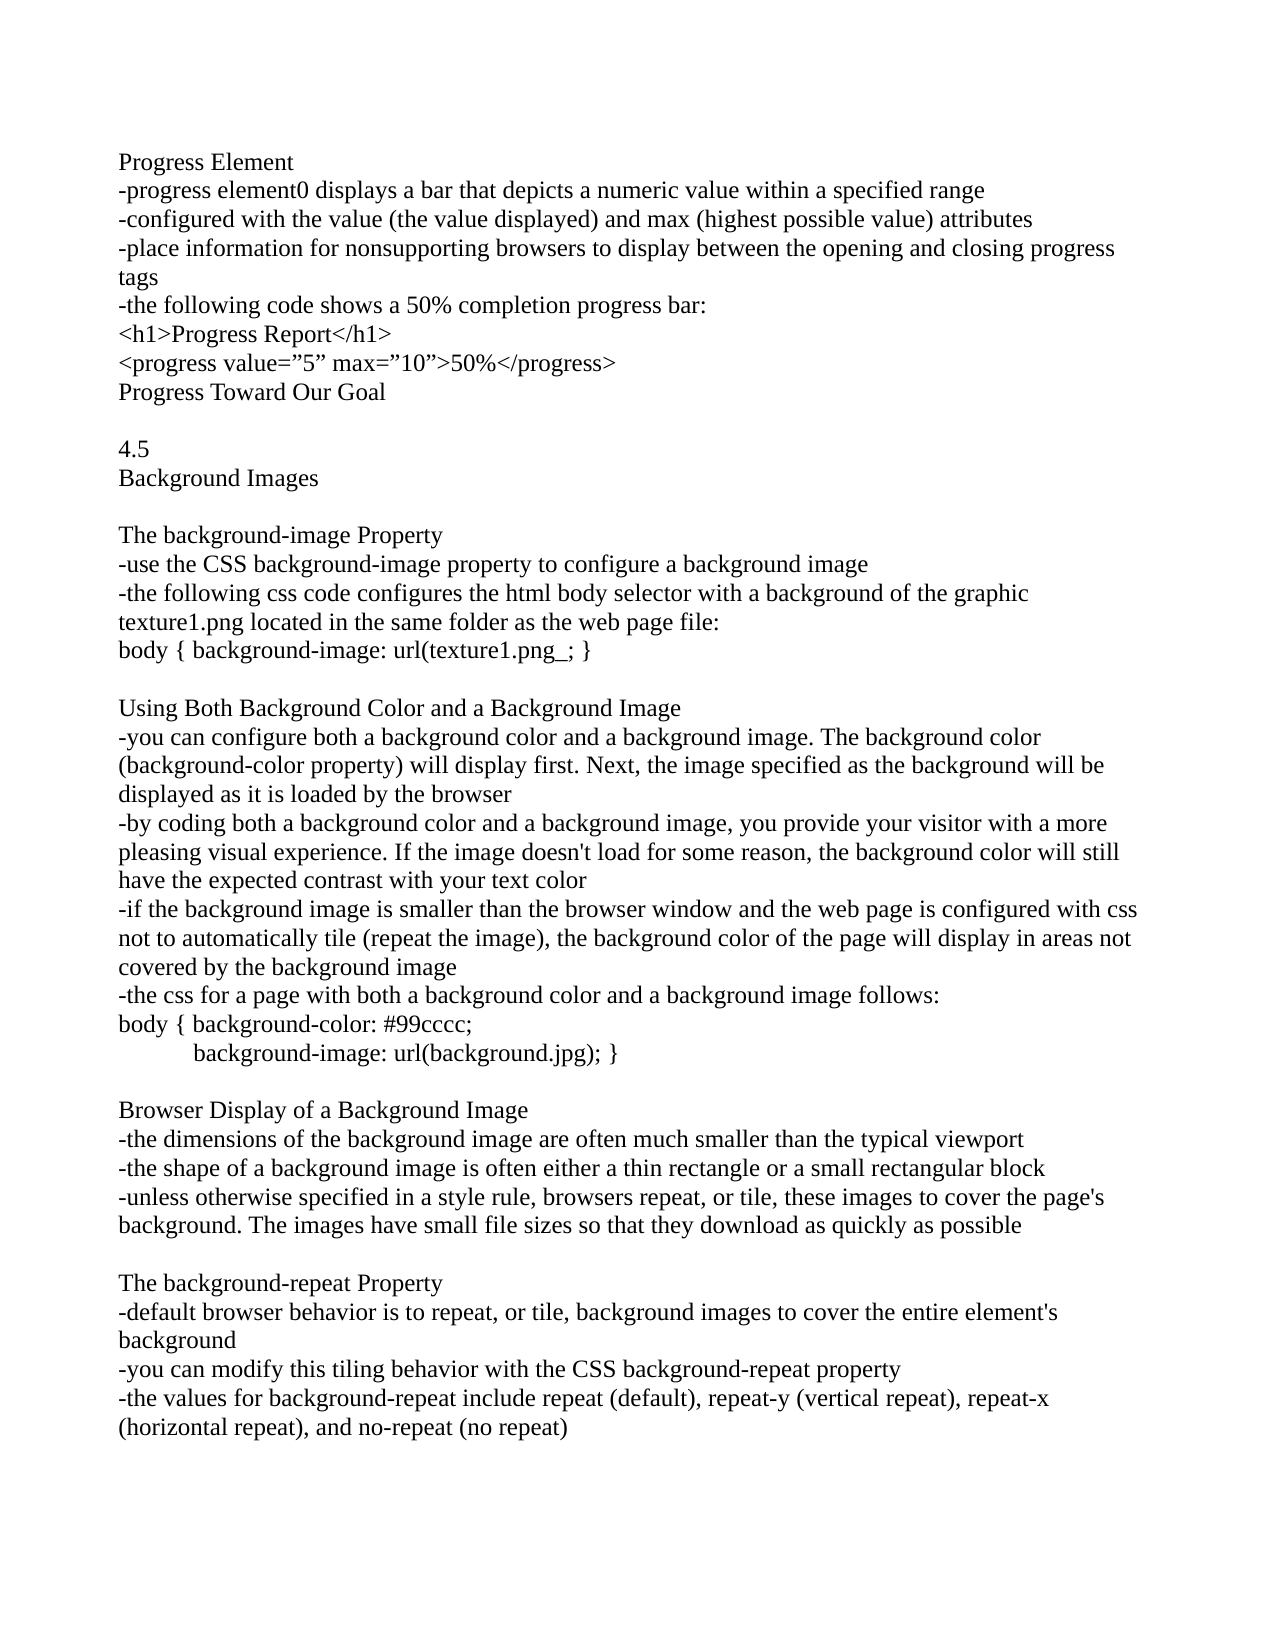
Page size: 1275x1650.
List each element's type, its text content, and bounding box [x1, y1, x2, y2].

text -the shape of a background image is often either a thin rectangle or a small rectangular block [118, 1153, 1157, 1182]
text Progress Element [118, 147, 1157, 176]
text <progress value=”5” max=”10”>50%</progress> [118, 348, 1157, 377]
text The background-repeat Property [118, 1268, 1157, 1297]
text -progress element0 displays a bar that depicts a numeric value within a specified range [118, 176, 1157, 204]
text The background-image Property [118, 521, 1157, 549]
text Progress Toward Our Goal [118, 377, 1157, 406]
text -the following code shows a 50% completion progress bar: [118, 291, 1157, 319]
text <h1>Progress Report</h1> [118, 319, 1157, 348]
text Browser Display of a Background Image [118, 1096, 1157, 1124]
text -use the CSS background-image property to configure a background image [118, 549, 1157, 578]
text -you can configure both a background color and a background image. The background color (background-color property) will display first. Next, the image specified as the background will be displayed as it is loaded by the browser [118, 722, 1157, 808]
text -the css for a page with both a background color and a background image follows: [118, 981, 1157, 1009]
text -the dimensions of the background image are often much smaller than the typical viewport [118, 1124, 1157, 1153]
text -default browser behavior is to repeat, or tile, background images to cover the entire element's background [118, 1297, 1157, 1354]
text -you can modify this tiling behavior with the CSS background-repeat property [118, 1354, 1157, 1383]
text -if the background image is smaller than the browser window and the web page is configured with css not to automatically tile (repeat the image), the background color of the page will display in areas not covered by the background image [118, 894, 1157, 981]
text -unless otherwise specified in a style rule, browsers repeat, or tile, these images to cover the page's background. The images have small file sizes so that they download as quickly as possible [118, 1182, 1157, 1239]
text -the following css code configures the html body selector with a background of the graphic texture1.png located in the same folder as the web page file: [118, 578, 1157, 636]
text -configured with the value (the value displayed) and max (highest possible value) attributes [118, 204, 1157, 233]
text background-image: url(background.jpg); } [118, 1038, 1157, 1067]
text Using Both Background Color and a Background Image [118, 693, 1157, 722]
text body { background-image: url(texture1.png_; } [118, 636, 1157, 664]
text -place information for nonsupporting browsers to display between the opening and closing progress tags [118, 233, 1157, 291]
text body { background-color: #99cccc; [118, 1009, 1157, 1038]
text Background Images [118, 463, 1157, 492]
text 4.5 [118, 434, 1157, 463]
text -the values for background-repeat include repeat (default), repeat-y (vertical repeat), repeat-x (horizontal repeat), and no-repeat (no repeat) [118, 1383, 1157, 1441]
text -by coding both a background color and a background image, you provide your visitor with a more pleasing visual experience. If the image doesn't load for some reason, the background color will still have the expected contrast with your text color [118, 808, 1157, 894]
